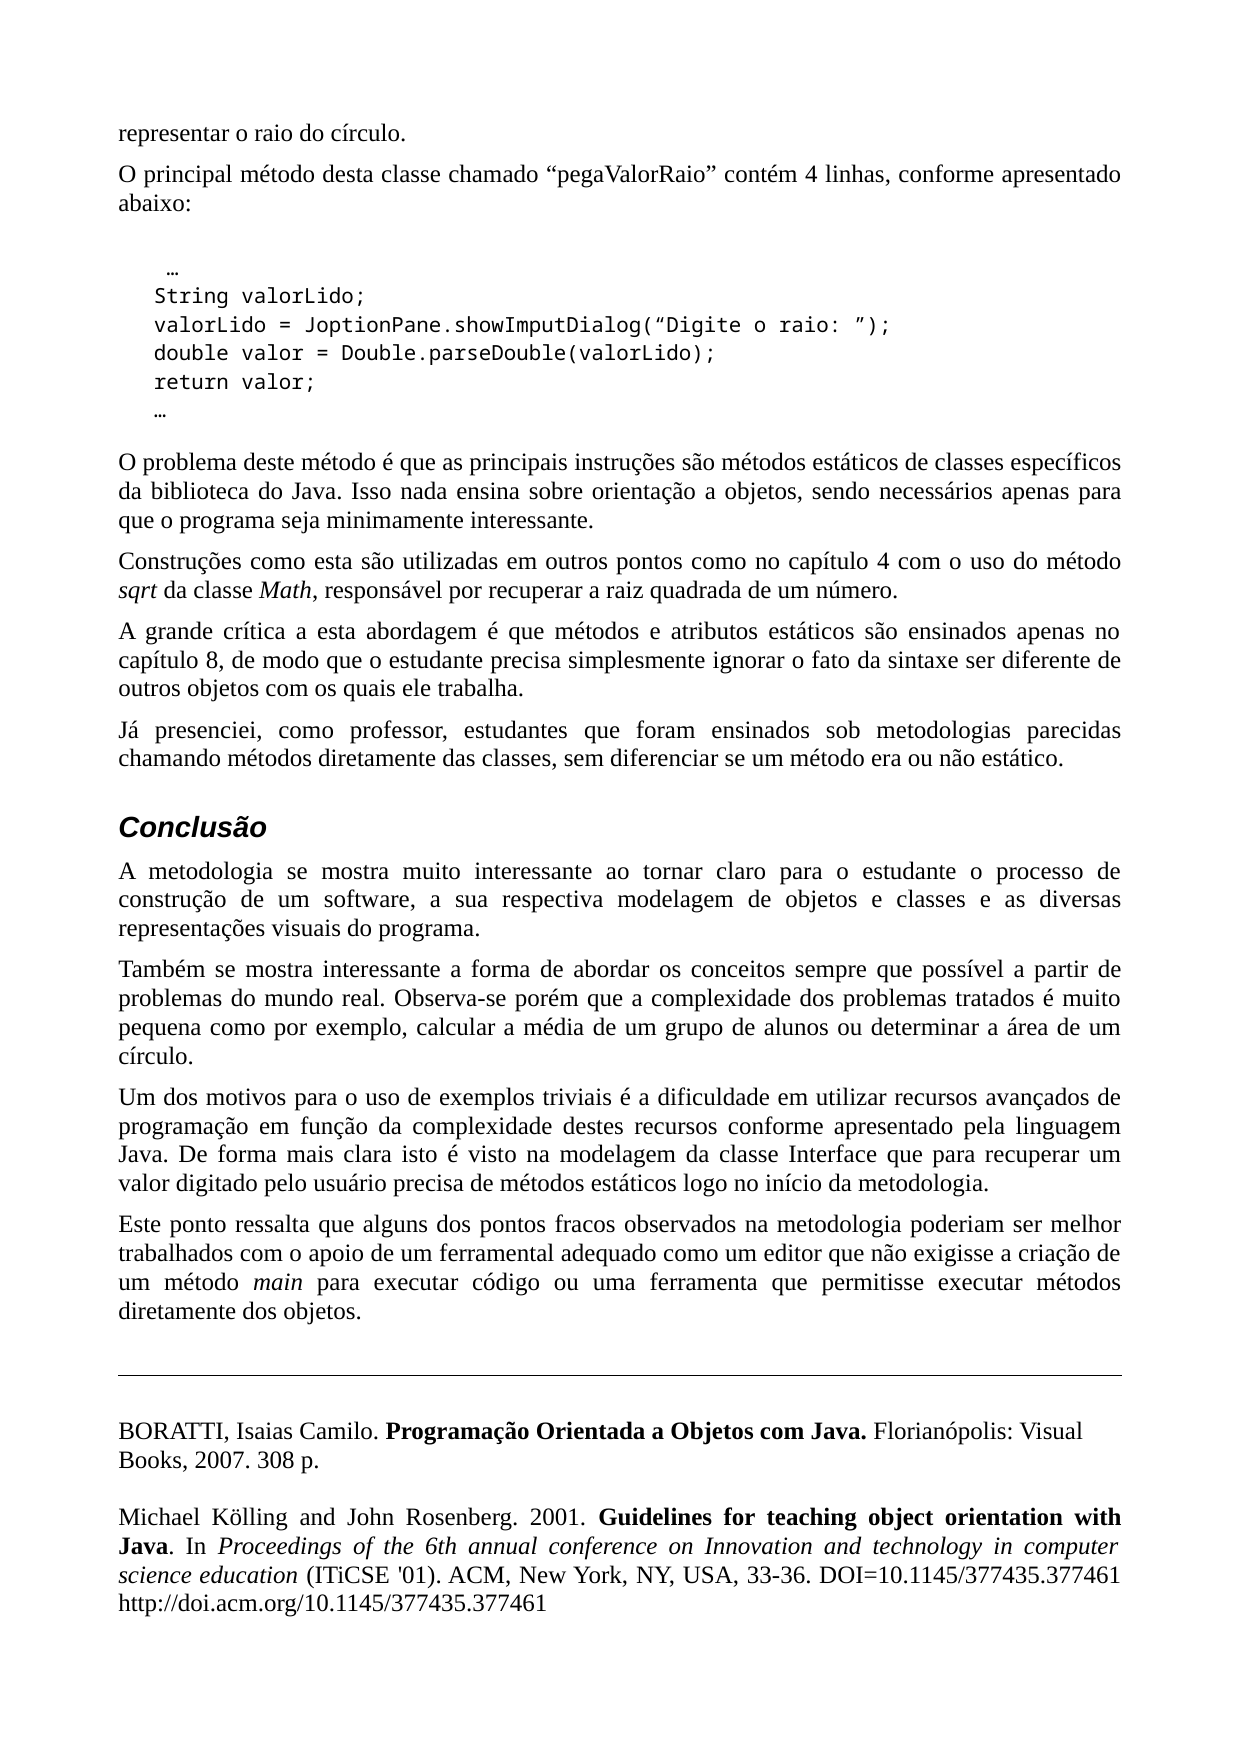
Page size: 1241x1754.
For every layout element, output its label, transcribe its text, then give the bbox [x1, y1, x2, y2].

subtitle Conclusão [118, 810, 1122, 843]
text Um dos motivos para o uso de exemplos triviais é a dificuldade em utilizar recursos avançados de programação em função da complexidade destes recursos conforme apresentado pela linguagem Java. De forma mais clara isto é visto na modelagem da classe Interface que para recuperar um valor digitado pelo usuário precisa de métodos estáticos logo no início da metodologia. [118, 1082, 1122, 1197]
text Também se mostra interessante a forma de abordar os conceitos sempre que possível a partir de problemas do mundo real. Observa-se porém que a complexidade dos problemas tratados é muito pequena como por exemplo, calcular a média de um grupo de alunos ou determinar a área de um círculo. [118, 954, 1122, 1069]
text BORATTI, Isaias Camilo. Programação Orientada a Objetos com Java. Florianópolis: Visual Books, 2007. 308 p. [118, 1416, 1122, 1473]
text Este ponto ressalta que alguns dos pontos fracos observados na metodologia poderiam ser melhor trabalhados com o apoio de um ferramental adequado como um editor que não exigisse a criação de um método main para executar código ou uma ferramenta que permitisse executar métodos diretamente dos objetos. [118, 1209, 1122, 1324]
text representar o raio do círculo. [118, 118, 1122, 147]
text … String valorLido; valorLido = JoptionPane.showImputDialog(“Digite o raio: ”); double valor = Double.parseDouble(valorLido); return valor; … [153, 253, 1122, 424]
text Michael Kölling and John Rosenberg. 2001. Guidelines for teaching object orientation with Java. In Proceedings of the 6th annual conference on Innovation and technology in computer science education (ITiCSE '01). ACM, New York, NY, USA, 33-36. DOI=10.1145/377435.377461 http://doi.acm.org/10.1145/377435.377461 [118, 1502, 1122, 1617]
text A grande crítica a esta abordagem é que métodos e atributos estáticos são ensinados apenas no capítulo 8, de modo que o estudante precisa simplesmente ignorar o fato da sintaxe ser diferente de outros objetos com os quais ele trabalha. [118, 616, 1122, 702]
text Já presenciei, como professor, estudantes que foram ensinados sob metodologias parecidas chamando métodos diretamente das classes, sem diferenciar se um método era ou não estático. [118, 715, 1122, 772]
text O principal método desta classe chamado “pegaValorRaio” contém 4 linhas, conforme apresentado abaixo: [118, 159, 1122, 217]
text A metodologia se mostra muito interessante ao tornar claro para o estudante o processo de construção de um software, a sua respectiva modelagem de objetos e classes e as diversas representações visuais do programa. [118, 856, 1122, 942]
text O problema deste método é que as principais instruções são métodos estáticos de classes específicos da biblioteca do Java. Isso nada ensina sobre orientação a objetos, sendo necessários apenas para que o programa seja minimamente interessante. [118, 447, 1122, 533]
text Construções como esta são utilizadas em outros pontos como no capítulo 4 com o uso do método sqrt da classe Math, responsável por recuperar a raiz quadrada de um número. [118, 546, 1122, 603]
